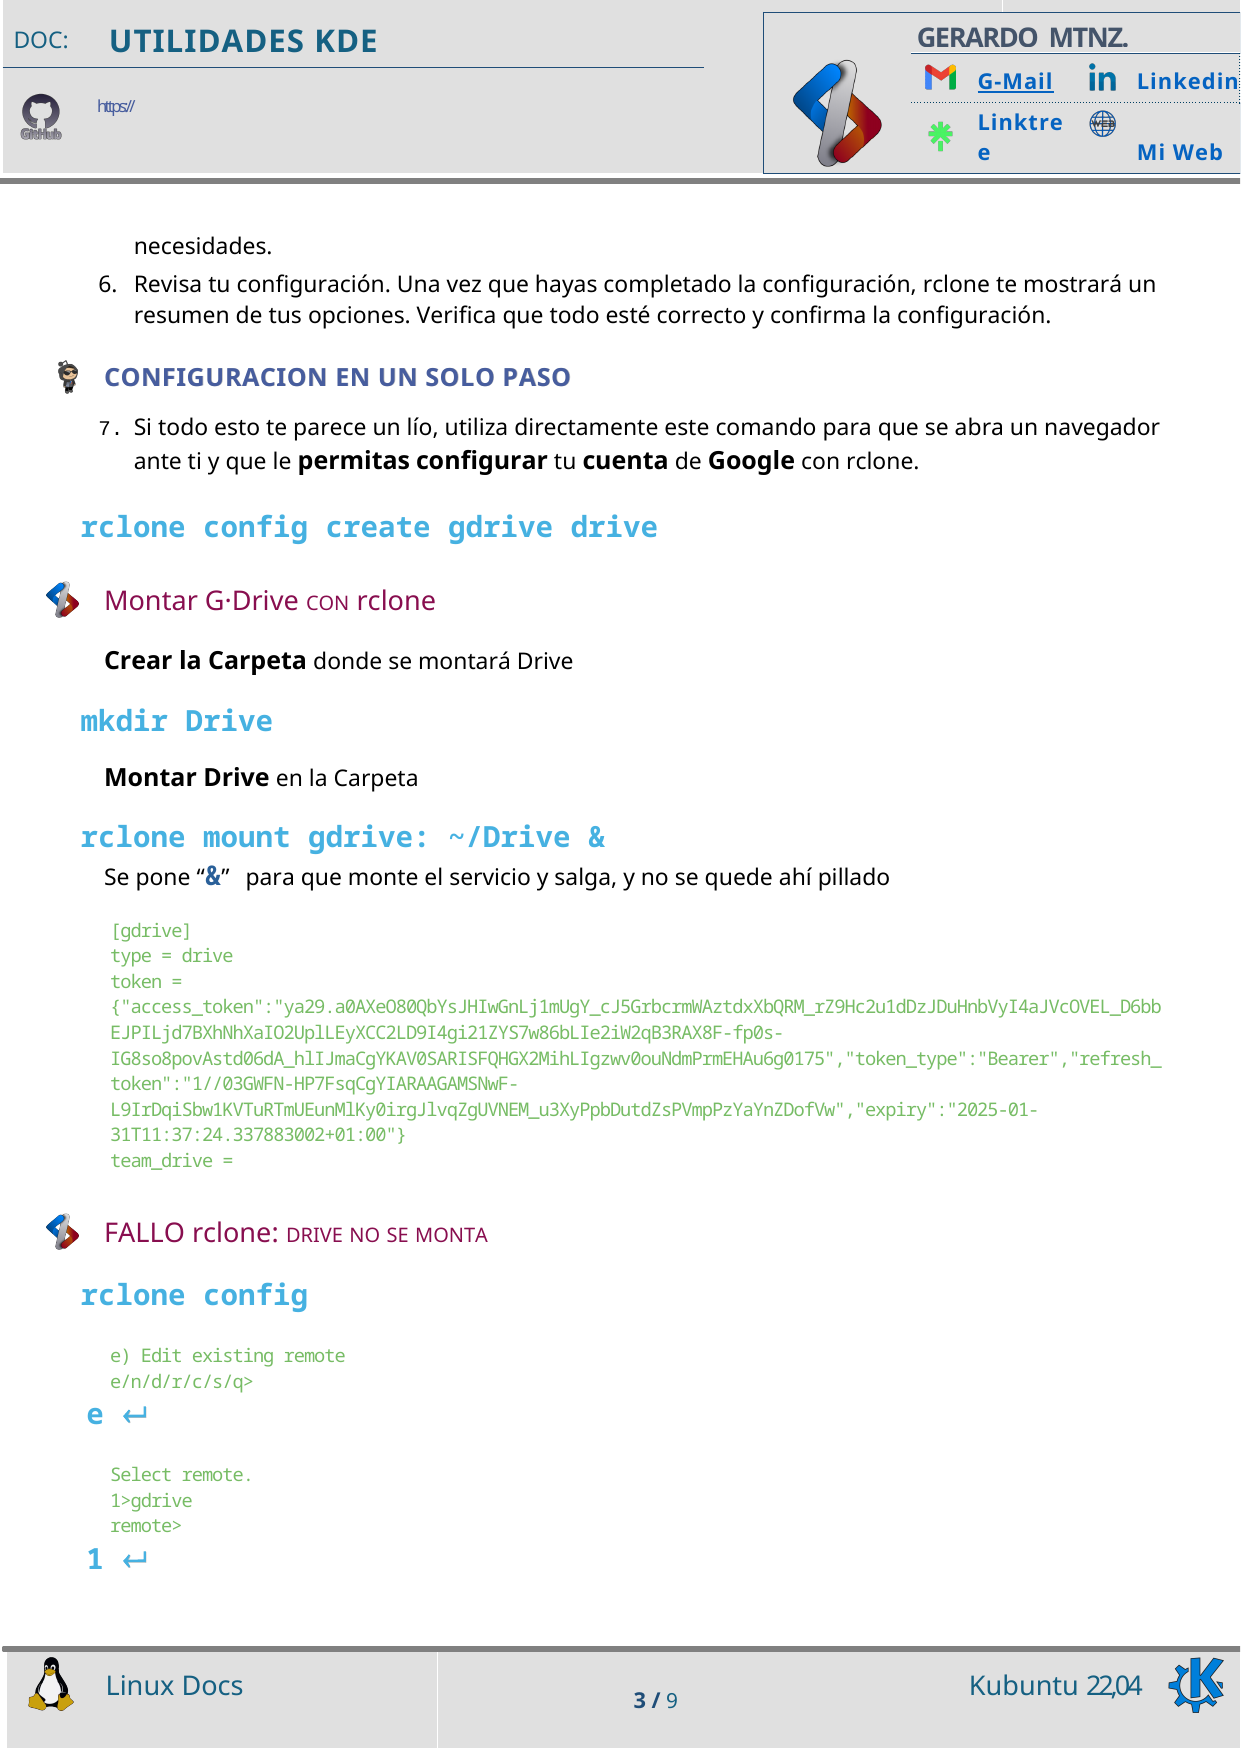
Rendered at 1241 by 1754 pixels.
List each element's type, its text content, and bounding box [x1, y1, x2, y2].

picture [12, 89, 70, 144]
list Revisa tu configuración. Una vez que hayas completado la configuración, rclone te mostrará un resumen de tus opciones. Verifica que todo esté correcto y confirma la configuración. [98, 267, 1172, 330]
text rclone config [80, 1274, 1172, 1314]
text e/n/d/r/c/s/q> [110, 1368, 1172, 1394]
text rclone mount gdrive: ~/Drive & [80, 816, 1172, 856]
text mkdir Drive [80, 700, 1172, 739]
picture [925, 121, 956, 152]
picture [1166, 1655, 1226, 1715]
picture [924, 61, 957, 94]
text token = {"access_token":"ya29.a0AXeO80QbYsJHIwGnLj1mUgY_cJ5GrbcrmWAztdxXbQRM_rZ9Hc2u1dDzJDuHnbVyI4aJVcOVEL_D6bbEJPILjd7BXhNhXaIO2UplLEyXCC2LD9I4gi21ZYS7w86bLIe2iW2qB3RAX8F-fp0s-IG8so8povAstd06dA_hlIJmaCgYKAV0SARISFQHGX2MihLIgzwv0ouNdmPrmEHAu6g0175","token_type":"Bearer","refresh_token":"1//03GWFN-HP7FsqCgYIARAAGAMSNwF-L9IrDqiSbw1KVTuRTmUEunMlKy0irgJlvqZgUVNEM_u3XyPpbDutdZsPVmpPzYaYnZDofVw","expiry":"2025-01-31T11:37:24.337883002+01:00"} [110, 968, 1172, 1147]
subtitle Montar G·Drive con rclone [79, 581, 1172, 618]
picture [783, 53, 891, 167]
text 1>gdrive [110, 1487, 1172, 1513]
text e) Edit existing remote [110, 1343, 1172, 1368]
picture [46, 1213, 79, 1250]
picture [51, 360, 85, 394]
text 1  [86, 1538, 1172, 1578]
text [gdrive] [110, 917, 1172, 943]
text type = drive [110, 943, 1172, 968]
text Select remote. [110, 1462, 1172, 1487]
text e  [86, 1394, 1172, 1433]
text team_drive = [110, 1147, 1172, 1172]
picture [46, 581, 79, 618]
picture [1086, 61, 1119, 94]
list necesidades. [98, 230, 1172, 262]
list Crear la Carpeta donde se montará Drive [104, 643, 1172, 677]
list CONFIGURACIoN EN UN SOLO PASO [51, 359, 1172, 394]
subtitle FALLO rclone: drive no se monta [79, 1213, 1172, 1250]
text Se pone “&” para que monte el servicio y salga, y no se quede ahí pillado [104, 856, 1172, 893]
text rclone config create gdrive drive [80, 506, 1172, 546]
text remote> [110, 1513, 1172, 1538]
picture [20, 1655, 80, 1715]
picture [1086, 107, 1119, 140]
list Si todo esto te parece un lío, utiliza directamente este comando para que se abra un navegador ante ti y que le permitas configurar tu cuenta de Google con rclone. [98, 411, 1172, 476]
text Montar Drive en la Carpeta [104, 759, 1172, 793]
